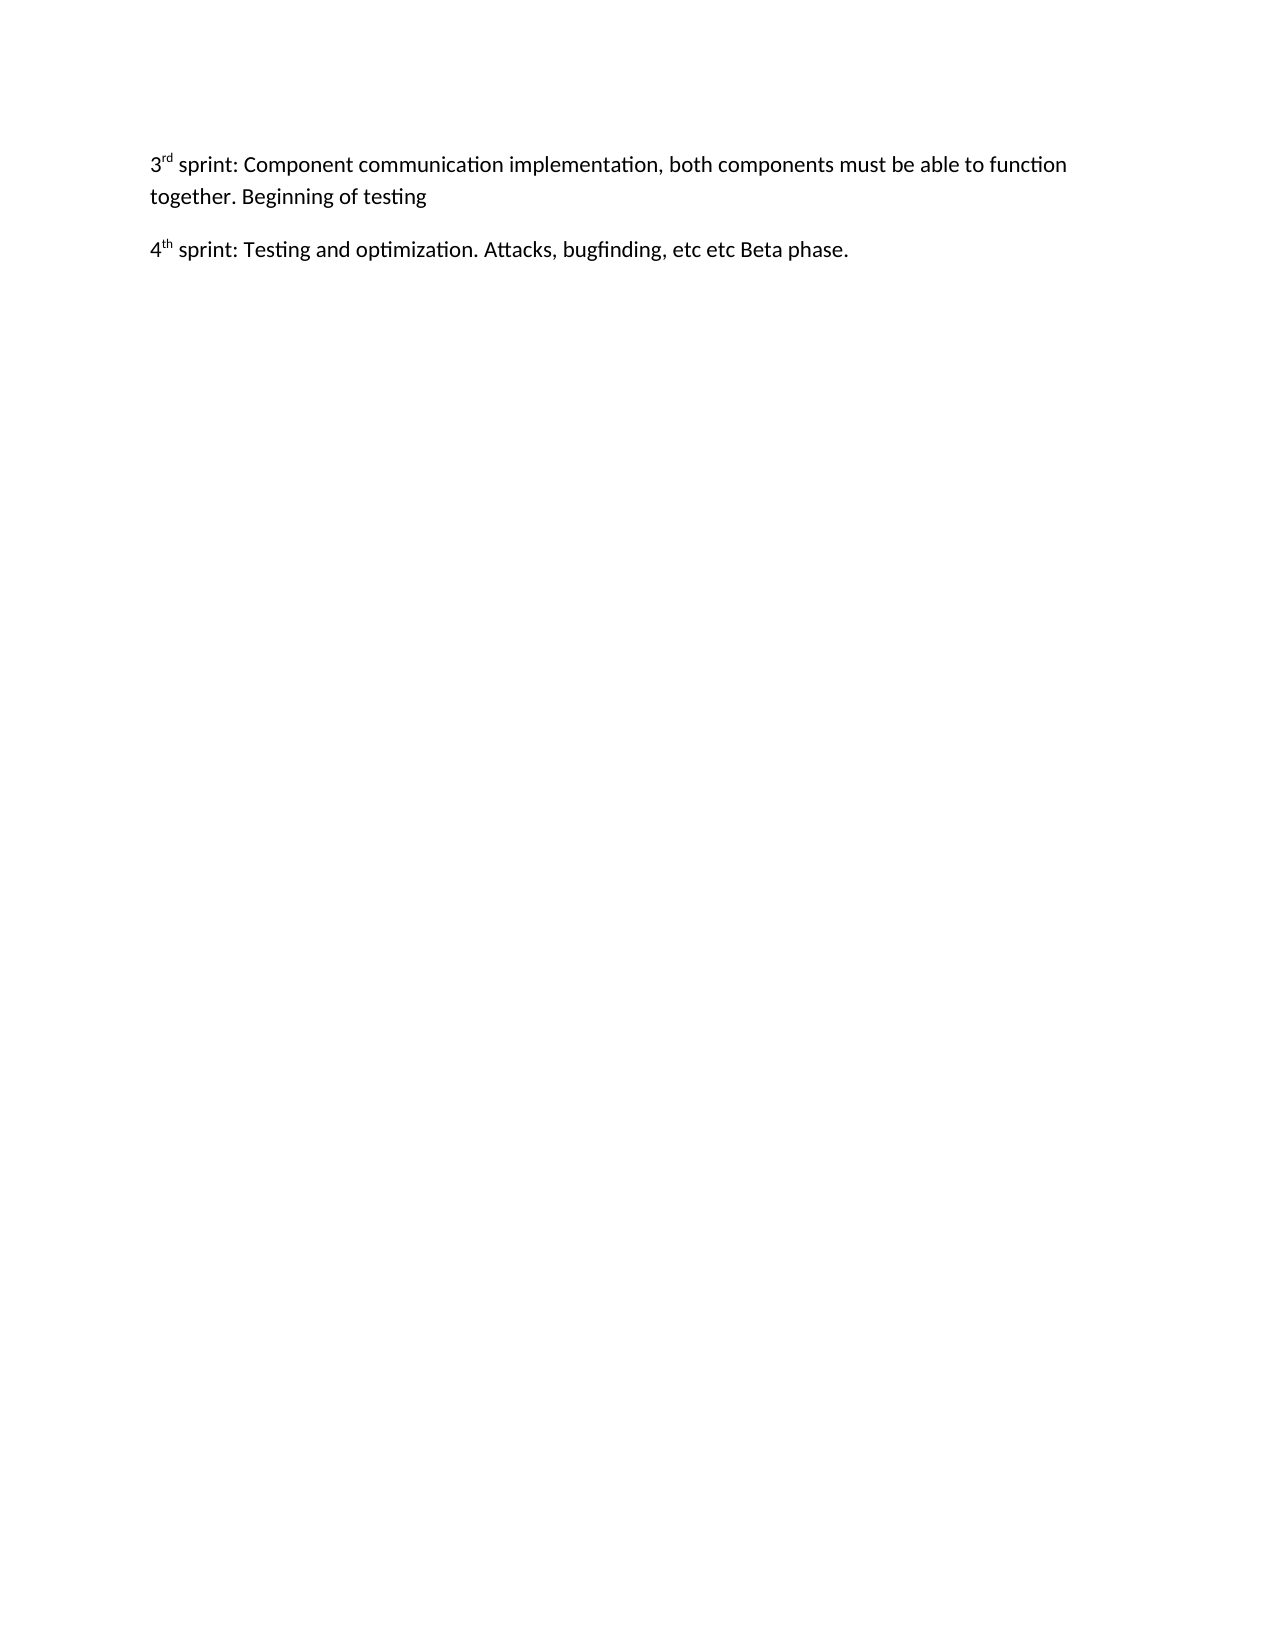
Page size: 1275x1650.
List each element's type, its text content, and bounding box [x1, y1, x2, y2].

text 4th sprint: Testing and optimization. Attacks, bugfinding, etc etc Beta phase. [150, 235, 1125, 263]
text 3rd sprint: Component communication implementation, both components must be able to function together. Beginning of testing [150, 150, 1125, 210]
